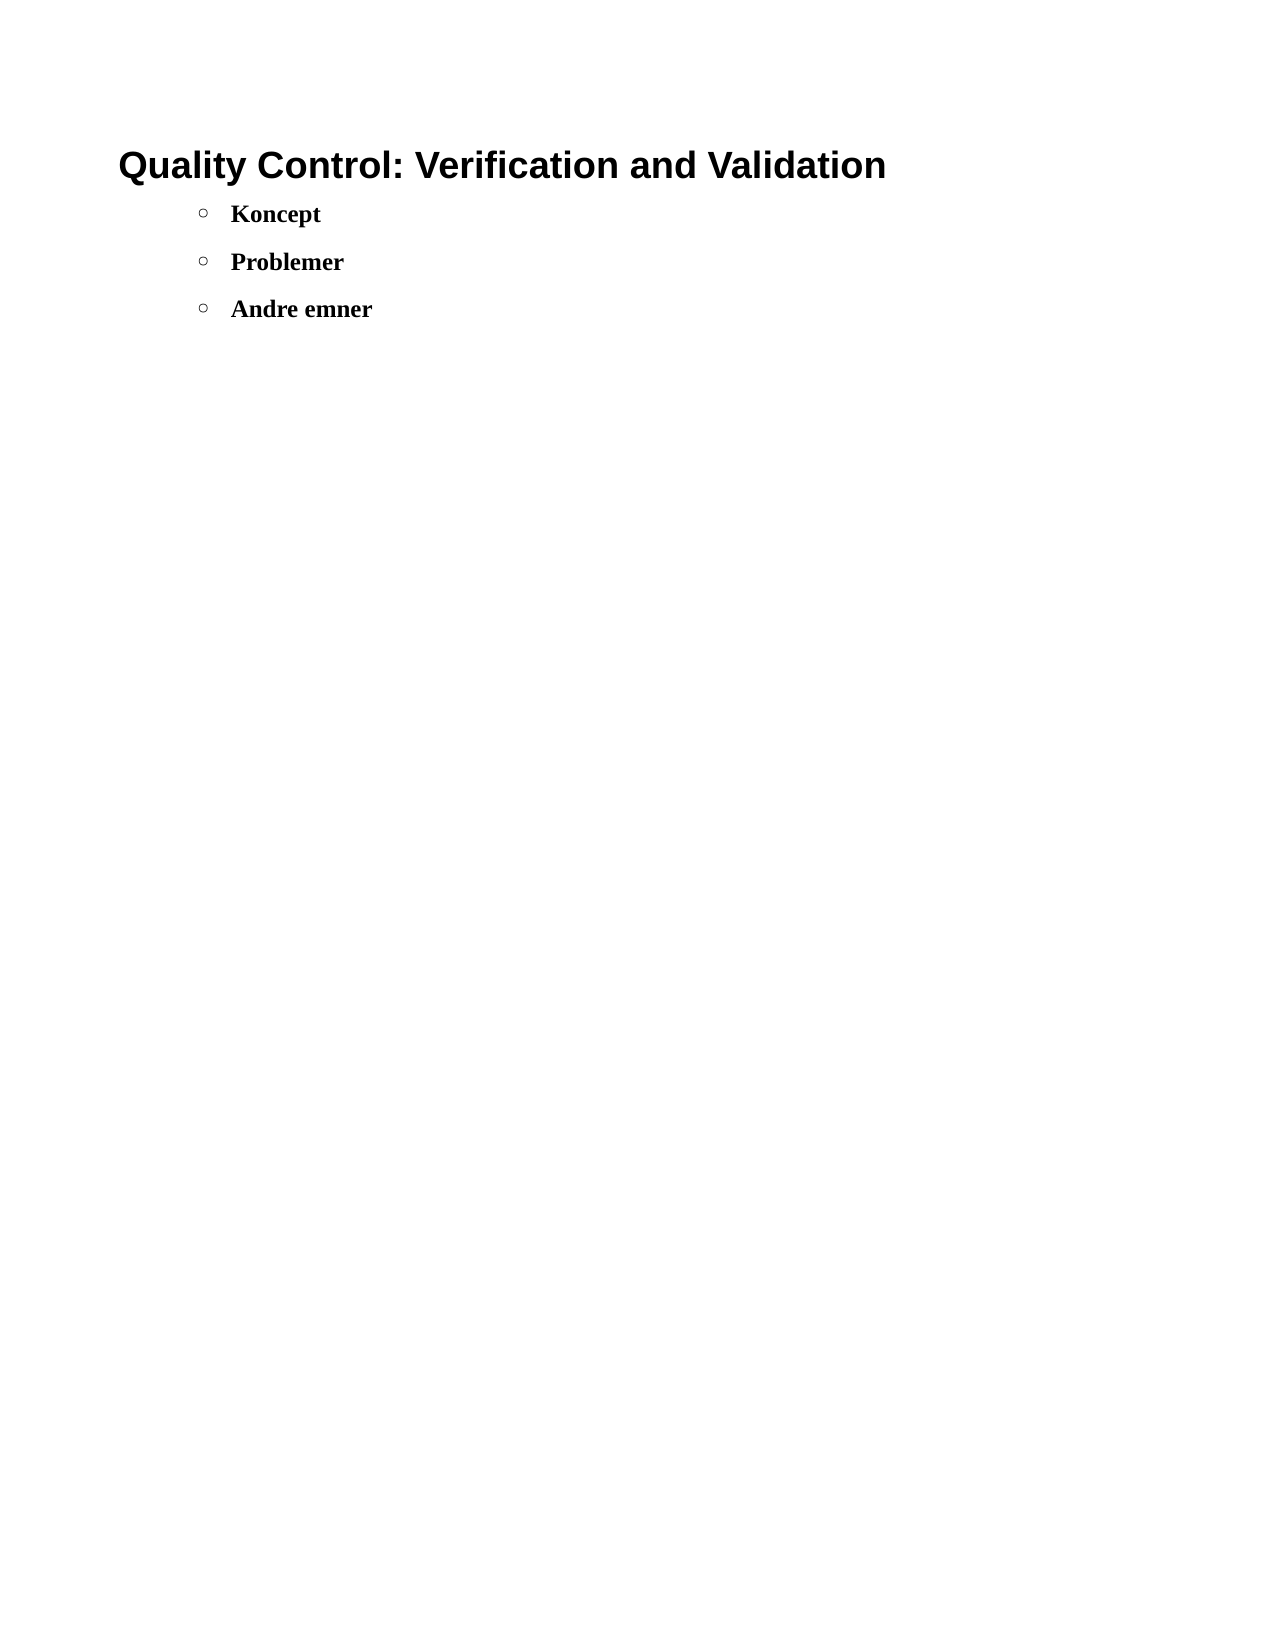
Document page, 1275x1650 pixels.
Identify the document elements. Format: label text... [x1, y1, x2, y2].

list Problemer [193, 247, 1157, 276]
list Andre emner [193, 294, 1157, 323]
list Koncept [193, 199, 1157, 228]
subtitle Quality Control: Verification and Validation [118, 143, 1157, 187]
